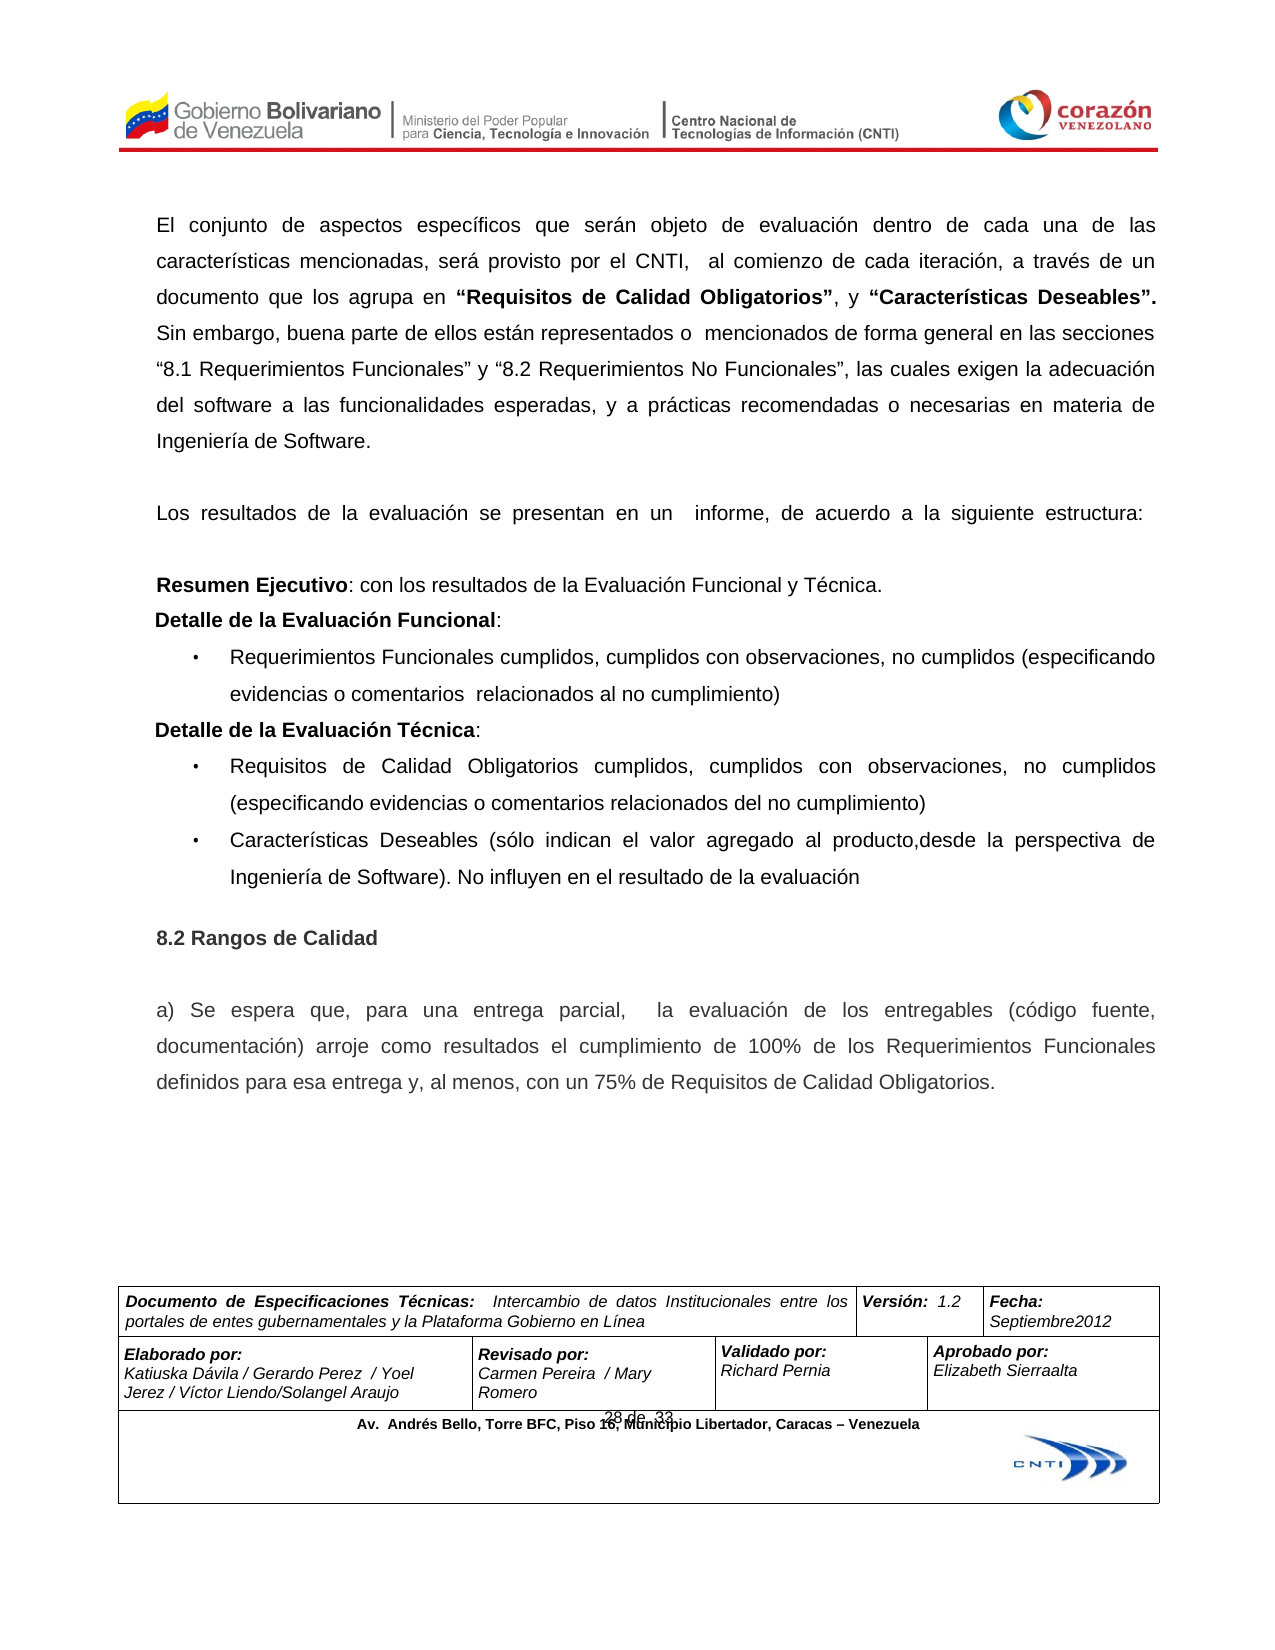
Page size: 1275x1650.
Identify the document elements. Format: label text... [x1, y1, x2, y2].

list Requisitos de Calidad Obligatorios cumplidos, cumplidos con observaciones, no cumplidos (especificando evidencias o comentarios relacionados del no cumplimiento) [192, 754, 1157, 815]
text Detalle de la Evaluación Funcional: [154, 608, 1157, 632]
subtitle 8.2 Rangos de Calidad [118, 925, 1157, 949]
list Resumen Ejecutivo: con los resultados de la Evaluación Funcional y Técnica. [118, 572, 1157, 596]
list El conjunto de aspectos específicos que serán objeto de evaluación dentro de cada una de las características mencionadas, será provisto por el CNTI, al comienzo de cada iteración, a través de un documento que los agrupa en “Requisitos de Calidad Obligatorios”, y “Características Deseables”. Sin embargo, buena parte de ellos están representados o mencionados de forma general en las secciones “8.1 Requerimientos Funcionales” y “8.2 Requerimientos No Funcionales”, las cuales exigen la adecuación del software a las funcionalidades esperadas, y a prácticas recomendadas o necesarias en materia de Ingeniería de Software. [118, 213, 1157, 453]
text Detalle de la Evaluación Técnica: [154, 718, 1157, 742]
list Características Deseables (sólo indican el valor agregado al producto,desde la perspectiva de Ingeniería de Software). No influyen en el resultado de la evaluación [192, 827, 1157, 888]
picture [119, 82, 1159, 152]
list Los resultados de la evaluación se presentan en un informe, de acuerdo a la siguiente estructura: [118, 501, 1157, 560]
picture [999, 1429, 1143, 1486]
list a) Se espera que, para una entrega parcial, la evaluación de los entregables (código fuente, documentación) arroje como resultados el cumplimiento de 100% de los Requerimientos Funcionales definidos para esa entrega y, al menos, con un 75% de Requisitos de Calidad Obligatorios. [118, 998, 1157, 1094]
list Requerimientos Funcionales cumplidos, cumplidos con observaciones, no cumplidos (especificando evidencias o comentarios relacionados al no cumplimiento) [192, 644, 1157, 706]
